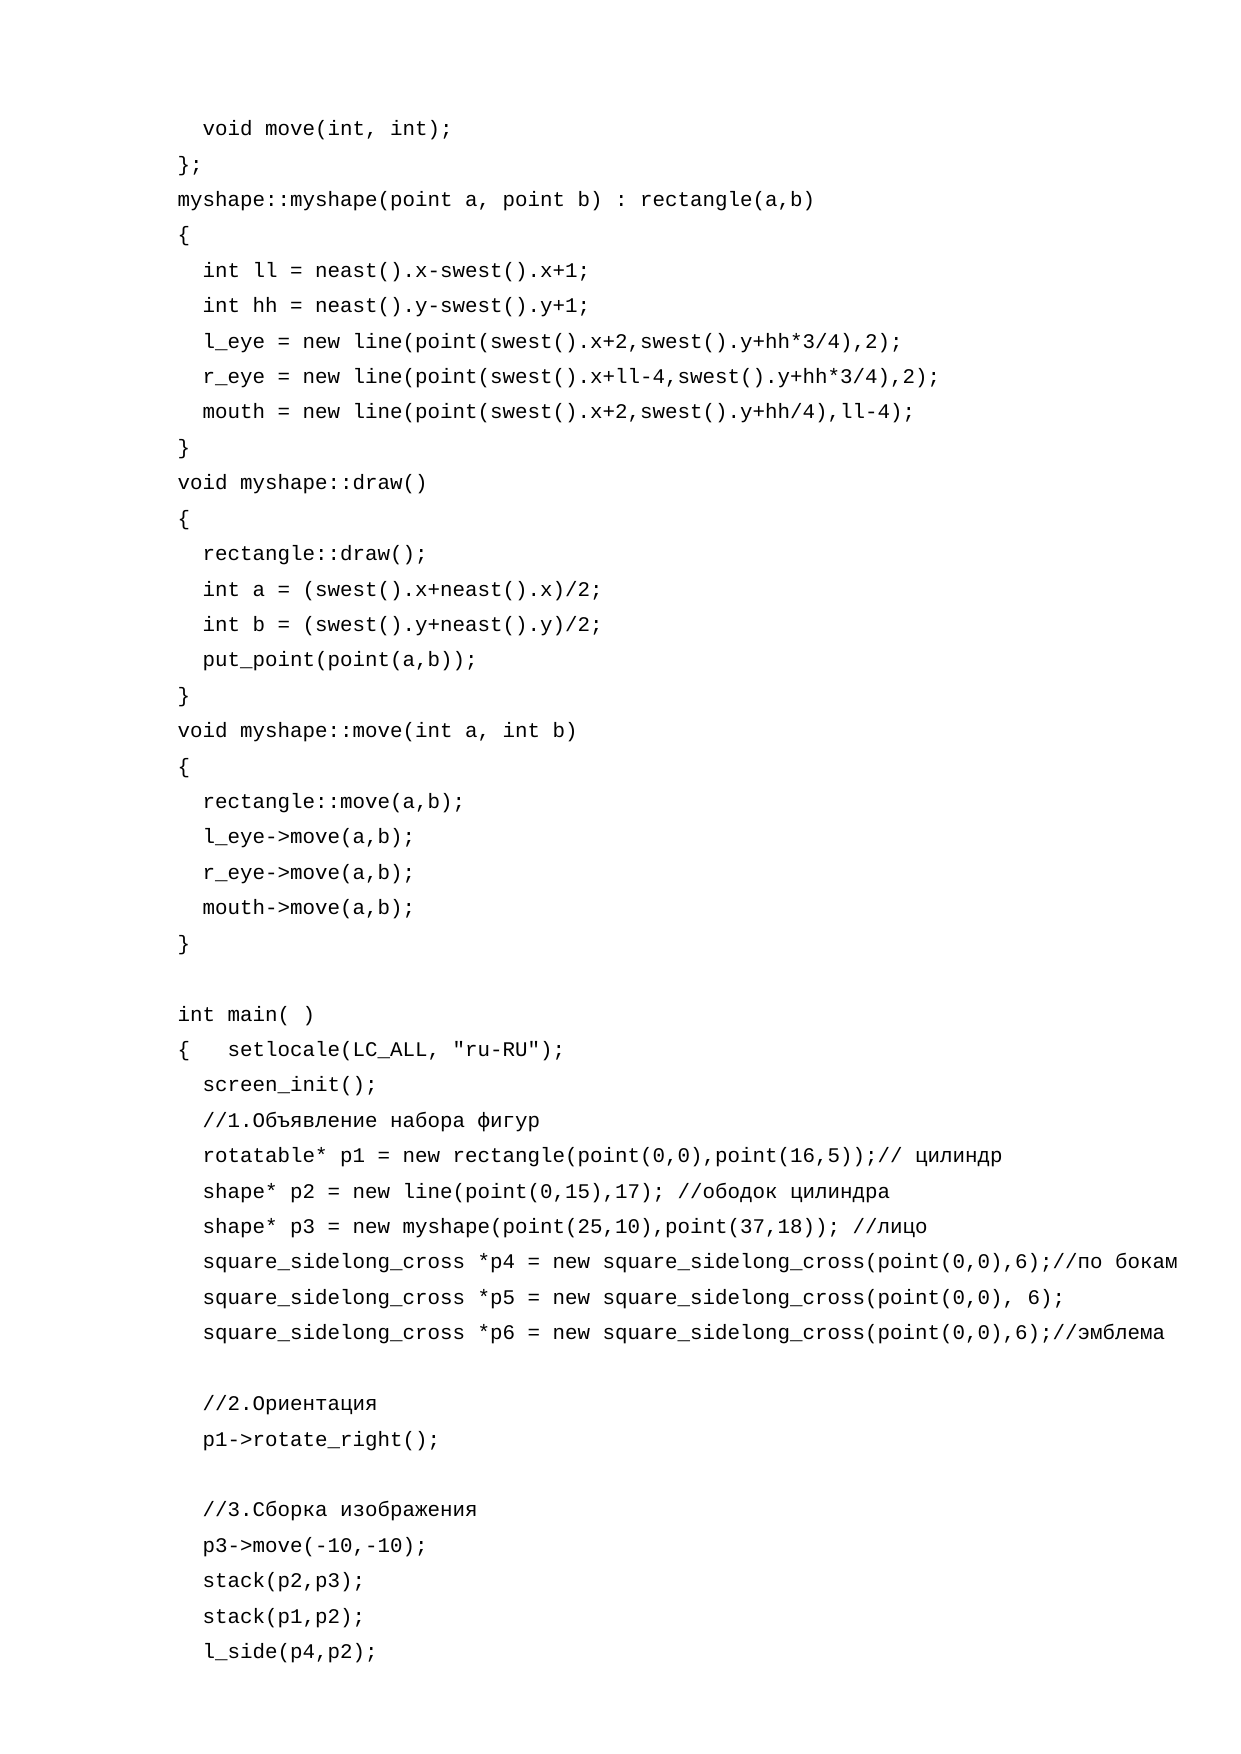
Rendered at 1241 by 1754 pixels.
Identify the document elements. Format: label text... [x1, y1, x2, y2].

text shape* p3 = new myshape(point(25,10),point(37,18)); //лицо [177, 1216, 1181, 1240]
text { setlocale(LC_ALL, "ru-RU"); [177, 1039, 1181, 1063]
text p3->move(-10,-10); [177, 1535, 1181, 1558]
text rectangle::move(a,b); [177, 791, 1181, 815]
text put_point(point(a,b)); [177, 649, 1181, 673]
text square_sidelong_cross *p6 = new square_sidelong_cross(point(0,0),6);//эмблема [177, 1322, 1181, 1346]
text l_eye = new line(point(swest().x+2,swest().y+hh*3/4),2); [177, 331, 1181, 354]
text int hh = neast().y-swest().y+1; [177, 295, 1181, 319]
text l_side(p4,p2); [177, 1641, 1181, 1665]
text stack(p1,p2); [177, 1606, 1181, 1629]
text int ll = neast().x-swest().x+1; [177, 260, 1181, 283]
text { [177, 508, 1181, 531]
text rotatable* p1 = new rectangle(point(0,0),point(16,5));// цилиндр [177, 1145, 1181, 1169]
text { [177, 224, 1181, 248]
text int a = (swest().x+neast().x)/2; [177, 578, 1181, 602]
text p1->rotate_right(); [177, 1428, 1181, 1452]
text r_eye = new line(point(swest().x+ll-4,swest().y+hh*3/4),2); [177, 366, 1181, 390]
text int main( ) [177, 1003, 1181, 1027]
text l_eye->move(a,b); [177, 826, 1181, 850]
text //3.Сборка изображения [177, 1499, 1181, 1523]
text square_sidelong_cross *p4 = new square_sidelong_cross(point(0,0),6);//по бокам [177, 1251, 1181, 1275]
text }; [177, 153, 1181, 177]
text //2.Ориентация [177, 1393, 1181, 1417]
text mouth = new line(point(swest().x+2,swest().y+hh/4),ll-4); [177, 401, 1181, 425]
text } [177, 437, 1181, 461]
text myshape::myshape(point a, point b) : rectangle(a,b) [177, 189, 1181, 213]
text void move(int, int); [177, 118, 1181, 142]
text void myshape::draw() [177, 472, 1181, 496]
text } [177, 933, 1181, 956]
text screen_init(); [177, 1074, 1181, 1098]
text shape* p2 = new line(point(0,15),17); //ободок цилиндра [177, 1181, 1181, 1204]
text } [177, 685, 1181, 708]
text square_sidelong_cross *p5 = new square_sidelong_cross(point(0,0), 6); [177, 1287, 1181, 1311]
text rectangle::draw(); [177, 543, 1181, 567]
text int b = (swest().y+neast().y)/2; [177, 614, 1181, 638]
text void myshape::move(int a, int b) [177, 720, 1181, 744]
text stack(p2,p3); [177, 1570, 1181, 1594]
text //1.Объявление набора фигур [177, 1110, 1181, 1133]
text mouth->move(a,b); [177, 897, 1181, 921]
text { [177, 756, 1181, 779]
text r_eye->move(a,b); [177, 862, 1181, 886]
